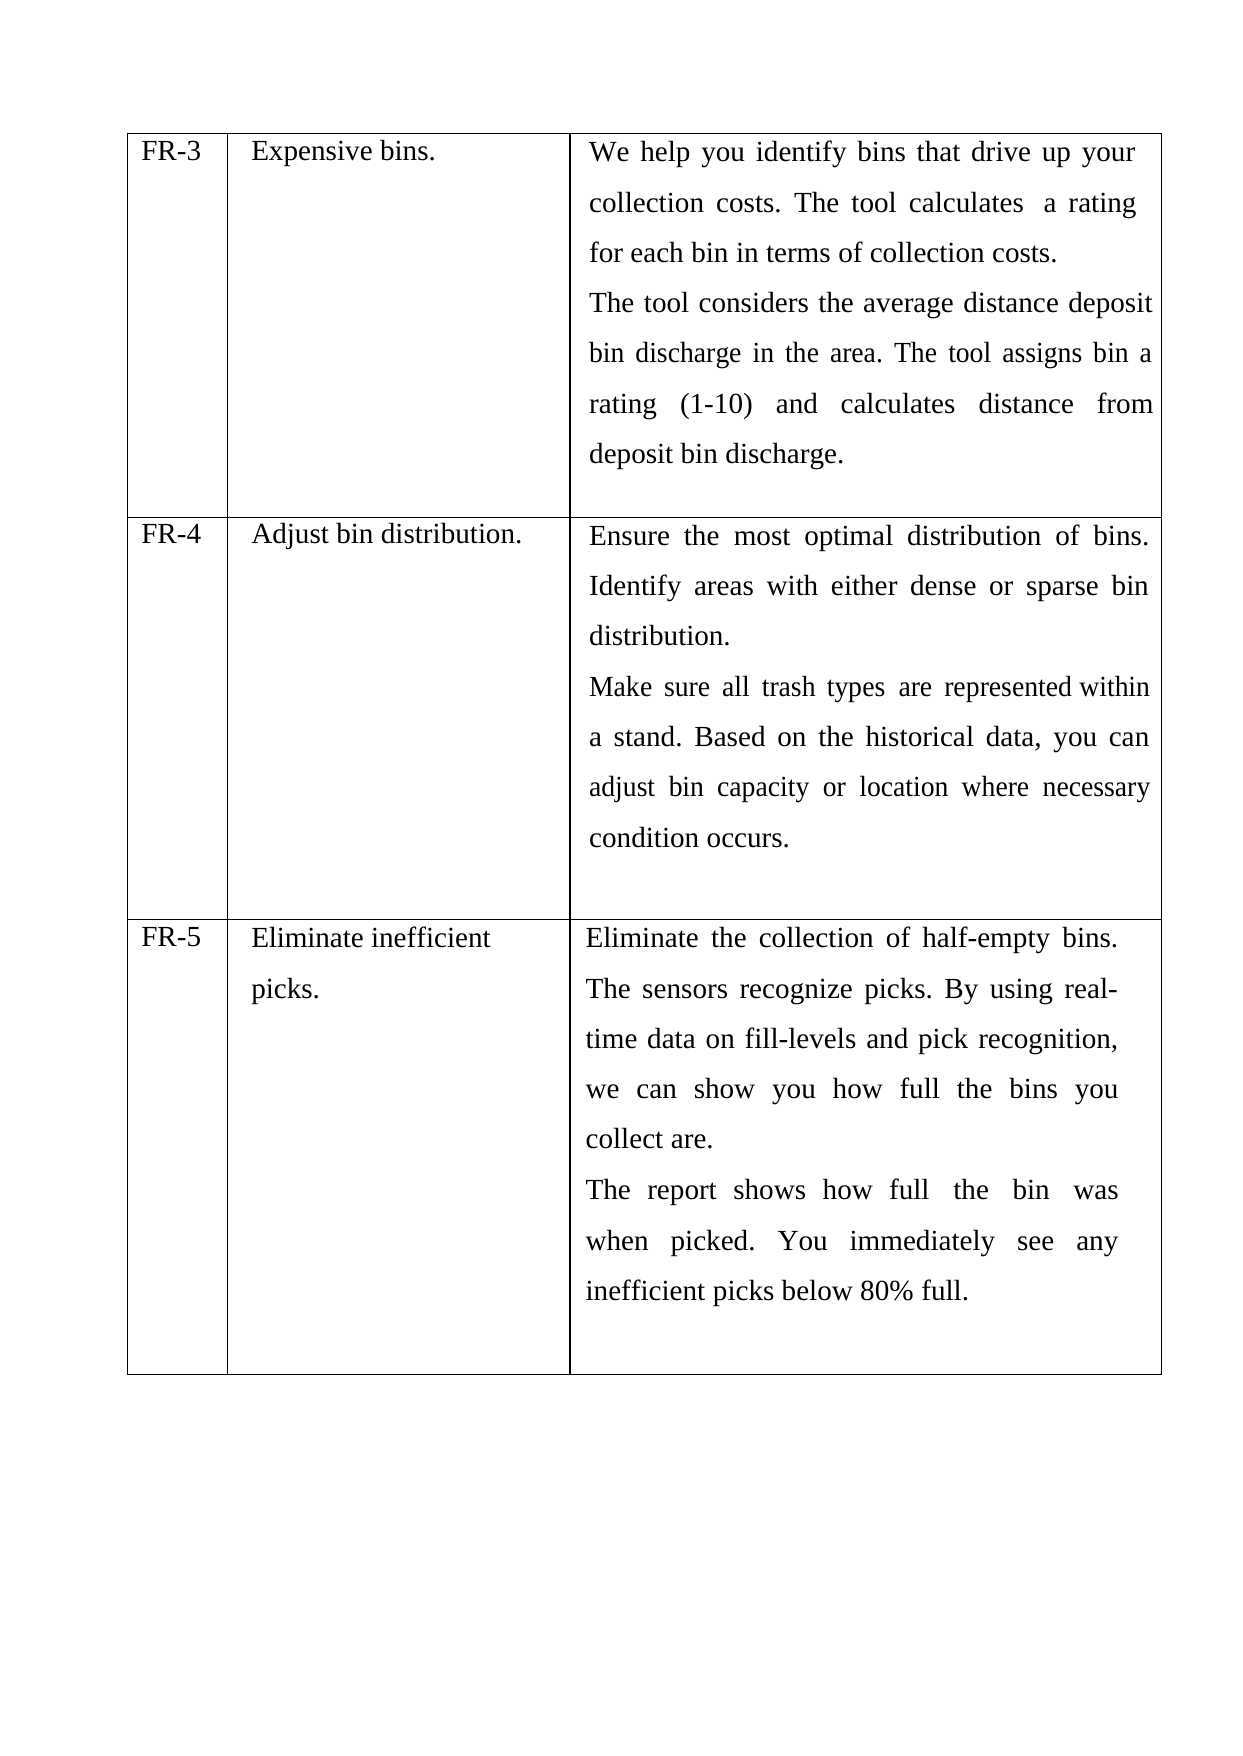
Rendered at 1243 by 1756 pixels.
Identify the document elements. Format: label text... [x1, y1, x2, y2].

table_cell Ensure the most optimal distribution of bins. Identify areas with either dense or sparse bin distribution. Make sure all trash types are represented within a stand. Based on the historical data, you can adjust bin capacity or location where necessary condition occurs. [571, 518, 1161, 919]
table_header FR-3 [128, 134, 227, 517]
table_cell Eliminate inefficient picks. [228, 920, 569, 1373]
table_header We help you identify bins that drive up your collection costs. The tool calculates a rating for each bin in terms of collection costs. The tool considers the average distance deposit bin discharge in the area. The tool assigns bin a rating (1-10) and calculates distance from deposit bin discharge. [571, 134, 1161, 517]
table_cell Eliminate the collection of half-empty bins. The sensors recognize picks. By using real- time data on fill-levels and pick recognition, we can show you how full the bins you collect are. The report shows how full the bin was when picked. You immediately see any inefficient picks below 80% full. [571, 920, 1161, 1373]
table_header Expensive bins. [228, 134, 569, 517]
table_cell Adjust bin distribution. [228, 518, 569, 919]
table_cell FR-4 [128, 518, 227, 919]
table_cell FR-5 [128, 920, 227, 1373]
